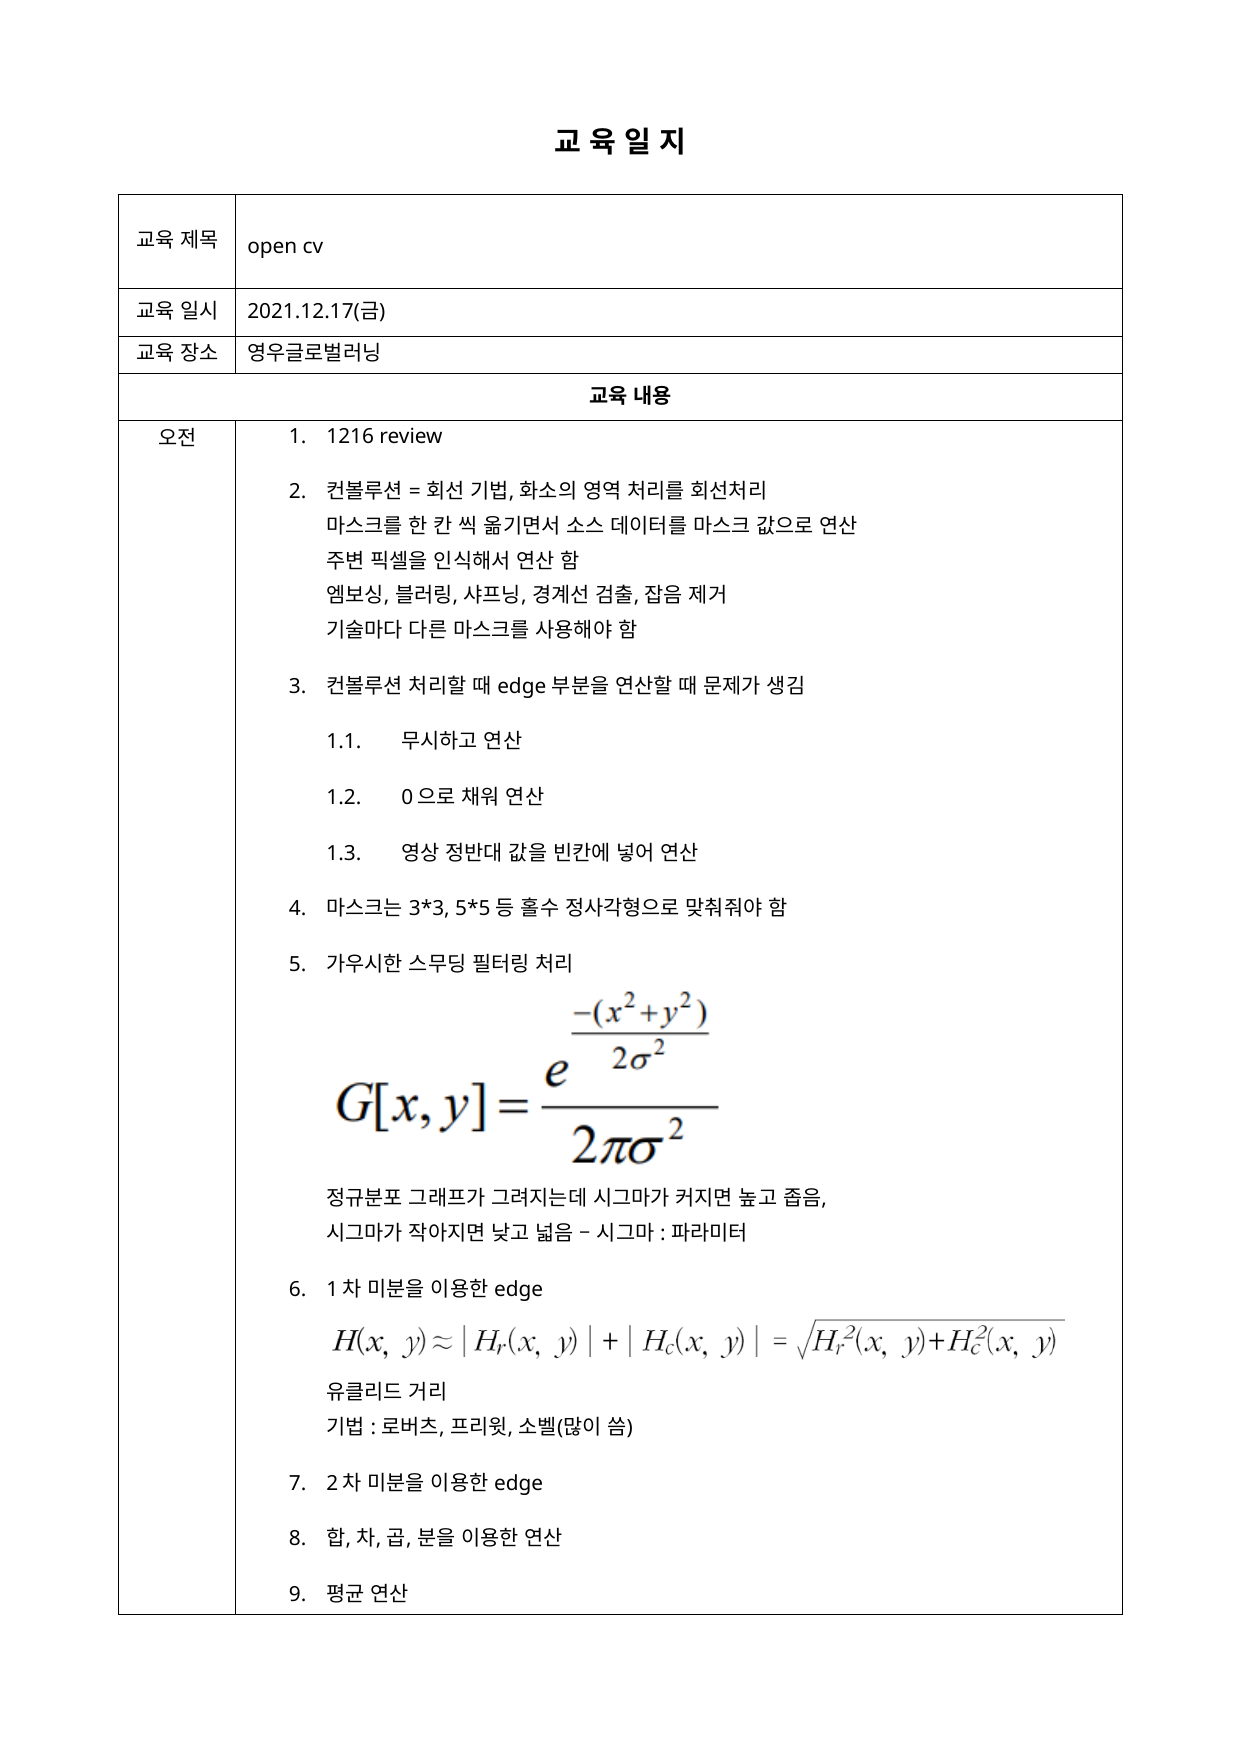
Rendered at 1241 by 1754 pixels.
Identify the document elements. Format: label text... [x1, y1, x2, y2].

table_cell 2021.12.17(금) [236, 289, 1122, 336]
table_cell 1216 review 컨볼루션 = 회선 기법, 화소의 영역 처리를 회선처리 마스크를 한 칸 씩 옮기면서 소스 데이터를 마스크 값으로 연산 주변 픽셀을 인식해서 연산 함 엠보싱, 블러링, 샤프닝, 경계선 검출, 잡음 제거 기술마다 다른 마스크를 사용해야 함 컨볼루션 처리할 때 edge 부분을 연산할 때 문제가 생김 무시하고 연산 0으로 채워 연산 영상 정반대 값을 빈칸에 넣어 연산 마스크는 3*3, 5*5 등 홀수 정사각형으로 맞춰줘야 함 가우시한 스무딩 필터링 처리 정규분포 그래프가 그려지는데 시그마가 커지면 높고 좁음, 시그마가 작아지면 낮고 넓음 – 시그마 : 파라미터 1차 미분을 이용한 edge 유클리드 거리 기법 : 로버츠, 프리윗, 소벨(많이 씀) 2차 미분을 이용한 edge 합, 차, 곱, 분을 이용한 연산 평균 연산 원 영상 – 노이즈 영상 / 2 논리 연산을 이용한 영상의 합성 cv2.copyTo(소스, 마스크, 목적지) 동영상 시간 축으로 영상이 흐르는 것 SEGMENTATION(분할) GRAY – LEVEL THRESHOLDING T값을 기준으로 계단함수 씀 - T값은 파라미터 Binarization 원하는 객체만 feature를 뽑아내고 싶을 때 Thresholding = 역치 임계 값 레벨(T)이 올라갈 때 어떻게 될지 생각해보기 영상에 대한 히스토그램을 구했을 때 bimodal = bi 2개, modal 봉우리, 3개 이상이면 multimodal OPTIMAL THRESHOLD BY OTSU 기본 원리 – 임계값 T를 기준으로 영역을 2개 그룹으로 나누었을 때 각 집합내의 명암 분포는 균일하고 집합 사이의 명암 차이는 최대화될 수 있도록 함 가능한한 가장 좋은 T를 찾는 것 – optimization algorithm 최적화 알고리즘에서는 cost function, objective function을 사용하여 계산 X bar = 평균 목적 함수 w는 가중치 - 분산된 양이 다를 수 있기 때문에 k는 2modal 이상 히스토그램의 가장 깊은 골짜기 지점 연결성 4연결성 – 상하좌우 8연결성 – 모든 방향 6연결성 – (상하좌우 + 좌상 + 우하), (상하좌우 + 우상 + 좌하) Watershed algorithm(분수령) – 산에 비가 와 빗물이 흘러내리는 것 생각해보기 분수령이 경계선이 될 것이다. 왜냐하면 기울기가 갑작스럽게 변하기 때문에 Immersion simulation 1) edge 강도 영상을 생성 2) 지역적으로 최소값 픽셀들을 찾아 서로 다른 레이블 할당 3) 레이블 된 픽셀에 인접하면서 레이블 되지 않거나 watershed가 아닌 픽셀들을 찾아 큐에 추가 4) 큐에서 꺼낸 픽셀이 하나의 레이블에 인접하면 그 레이블을 할당하고 아니면 watershed로 설정 큐에 남은 픽셀이 존재하지 않을 때 3), 4)를 반복함 군집화 기법 clustering techniques K-mean clustering을 영상에서 하는 것 1) 입력 영상의 각 픽셀을 특징공간(feature space)로 mapping 2) 동질성을 이용해 각 점들을 해당 군집으로 구분 3) 입력 영상으로 inverse mapping RGB(3차원) 그래프에서 K-mean clustering하는 것 생각해보기 사과 사진을 예로 봤을 때 3차원으로 R에 모이고 녹색에 모이는 그룹이 생김 C-means clustering + Gaussian smoothing을 하면 깔끔해짐 반복 임계화 Recursive Thresholding Technique Thresholding을 여러 번 수행하는 것 연결 요소 레이블링 Connected Component Labeling 독립적인 segmentation 구분하기 이미지 픽셀 값을 문장처럼 읽어가다가 0이 아닌 값을 마주치면 위, 지나온 마지막 픽셀을 확인하고 색칠함(labeling) [236, 421, 1122, 1613]
table_header 교육 제목 [119, 195, 235, 288]
picture [326, 1306, 1074, 1372]
table_cell 교육 일시 [119, 289, 235, 336]
picture [326, 981, 725, 1177]
table_cell 영우글로벌러닝 [236, 337, 1122, 373]
table_cell 교육 장소 [119, 337, 235, 373]
table_cell 교육 내용 [119, 374, 1122, 420]
table_cell 오전 [119, 421, 235, 1613]
table_header open cv [236, 195, 1122, 288]
